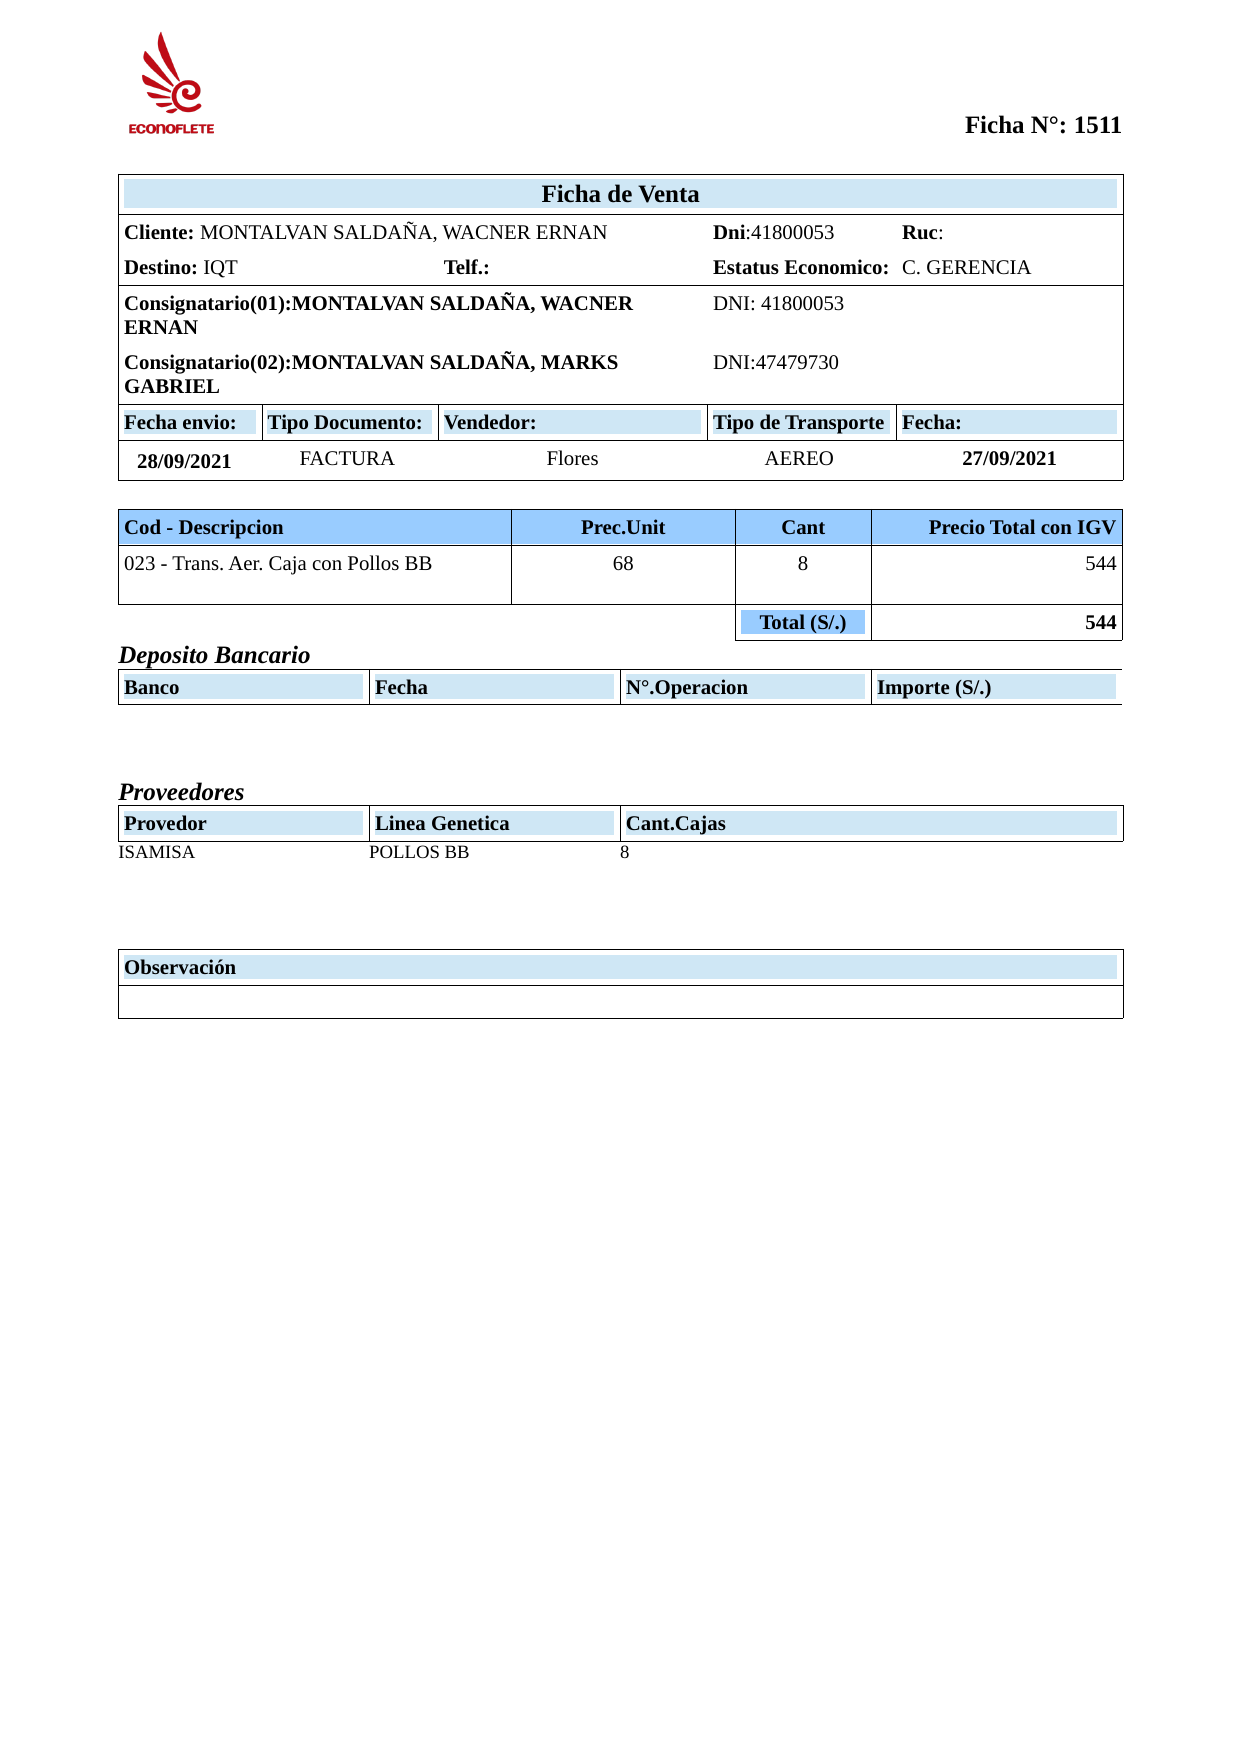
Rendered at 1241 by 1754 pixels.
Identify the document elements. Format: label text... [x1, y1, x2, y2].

table_header N°.Operacion [621, 670, 871, 704]
table_cell C. GERENCIA [896, 249, 1123, 285]
table_cell [118, 863, 369, 884]
table_cell [119, 986, 1123, 1018]
table_cell Ruc: [896, 215, 1123, 249]
table_cell [511, 605, 735, 640]
table_cell Consignatario(01):MONTALVAN SALDAÑA, WACNER ERNAN [119, 286, 707, 344]
table_cell Total (S/.) [736, 605, 871, 640]
table_cell Fecha envio: [119, 405, 262, 440]
table_cell DNI: 41800053 [707, 286, 1123, 344]
table_header Cant.Cajas [621, 806, 1123, 841]
table_cell 8 [736, 546, 871, 604]
table_cell [620, 729, 871, 753]
table_header Linea Genetica [370, 806, 620, 841]
table_cell 68 [512, 546, 735, 604]
table_cell [871, 729, 1122, 753]
table_cell Tipo Documento: [263, 405, 438, 440]
table_header Cant [736, 510, 871, 544]
table_cell [369, 729, 620, 753]
table_cell [118, 884, 369, 906]
table_cell [118, 705, 369, 728]
table_cell AEREO [707, 441, 896, 480]
table_cell [620, 753, 871, 777]
table_cell Telf.: [438, 249, 707, 285]
table_cell [369, 884, 620, 906]
text Deposito Bancario [118, 640, 1122, 669]
table_cell [620, 863, 1123, 884]
table_cell [369, 928, 620, 949]
table_cell [118, 753, 369, 777]
table_cell 27/09/2021 [896, 441, 1123, 480]
table_cell [871, 705, 1122, 728]
table_cell Estatus Economico: [707, 249, 896, 285]
table_cell [620, 884, 1123, 906]
table_cell [369, 753, 620, 777]
table_header Cod - Descripcion [119, 510, 511, 544]
table_header Ficha de Venta [119, 175, 1123, 214]
table_header Fecha [370, 670, 620, 704]
table_cell Destino: IQT [119, 249, 438, 285]
text Proveedores [118, 777, 1122, 805]
table_header Observación [119, 950, 1123, 984]
table_cell [118, 605, 511, 640]
table_cell Cliente: MONTALVAN SALDAÑA, WACNER ERNAN [119, 215, 707, 249]
table_cell FACTURA [262, 441, 438, 480]
table_cell Vendedor: [439, 405, 707, 440]
table_header Precio Total con IGV [872, 510, 1122, 544]
table_cell [620, 906, 1123, 927]
table_cell Fecha: [897, 405, 1123, 440]
table_cell [118, 906, 369, 927]
table_cell Consignatario(02):MONTALVAN SALDAÑA, MARKS GABRIEL [119, 345, 707, 404]
table_cell DNI:47479730 [707, 345, 1123, 404]
table_header Importe (S/.) [872, 670, 1122, 704]
table_cell [369, 863, 620, 884]
picture [118, 31, 225, 134]
table_cell Tipo de Transporte [708, 405, 896, 440]
table_cell 28/09/2021 [119, 441, 262, 480]
table_cell [620, 705, 871, 728]
table_cell ISAMISA [118, 842, 369, 863]
table_cell [118, 729, 369, 753]
table_cell [369, 906, 620, 927]
table_header Prec.Unit [512, 510, 735, 544]
table_cell 544 [872, 546, 1122, 604]
table_header Provedor [119, 806, 369, 841]
table_cell Flores [438, 441, 707, 480]
table_cell 023 - Trans. Aer. Caja con Pollos BB [119, 546, 511, 604]
table_cell Dni:41800053 [707, 215, 896, 249]
table_cell [369, 705, 620, 728]
table_cell [118, 928, 369, 949]
table_cell 544 [872, 605, 1122, 640]
table_header Banco [119, 670, 369, 704]
table_cell 8 [620, 842, 1123, 863]
table_cell [871, 753, 1122, 777]
table_cell [620, 928, 1123, 949]
table_cell POLLOS BB [369, 842, 620, 863]
